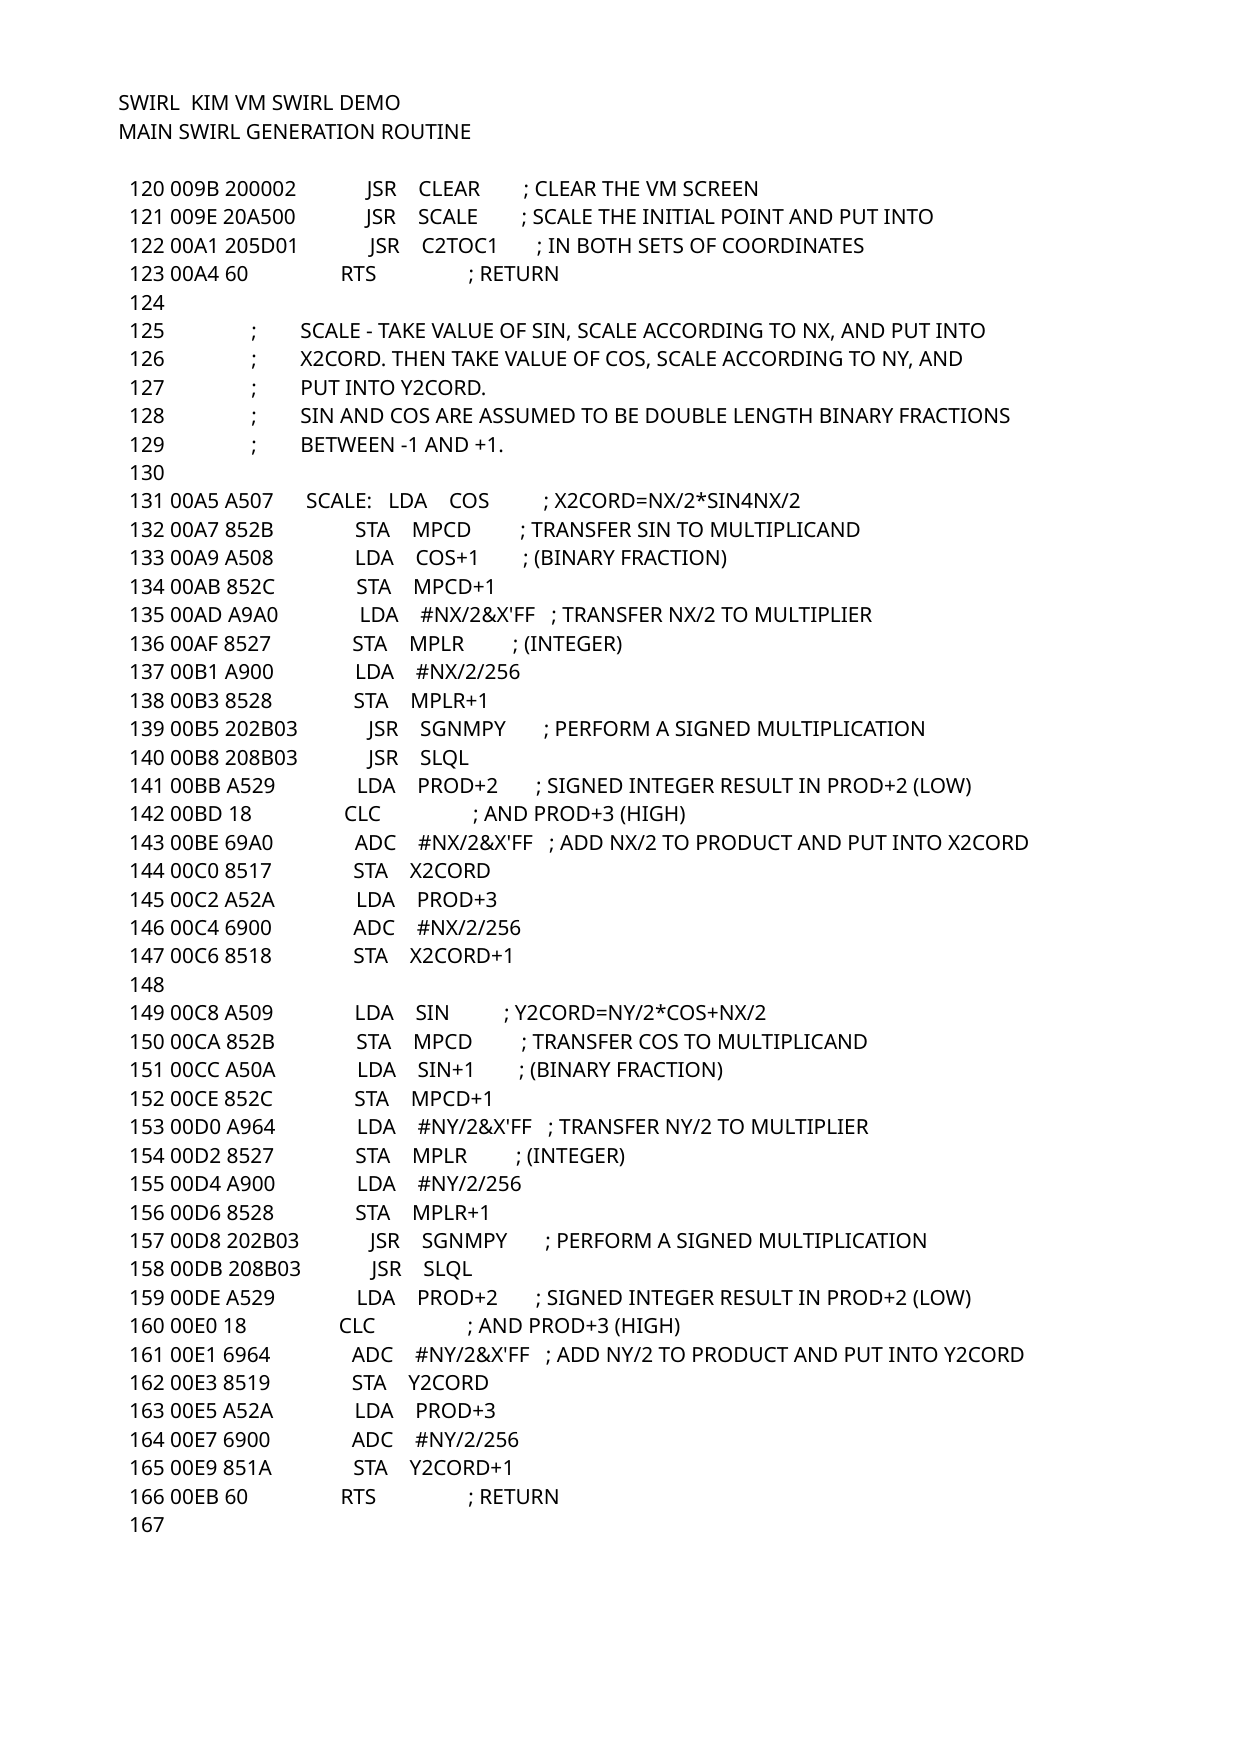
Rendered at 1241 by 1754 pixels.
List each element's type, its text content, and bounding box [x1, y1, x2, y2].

text 135 00AD A9A0 LDA #NX/2&X'FF ; TRANSFER NX/2 TO MULTIPLIER [118, 600, 1152, 629]
text 164 00E7 6900 ADC #NY/2/256 [118, 1425, 1152, 1453]
text 129 ; BETWEEN -1 AND +1. [118, 430, 1152, 458]
text 128 ; SIN AND COS ARE ASSUMED TO BE DOUBLE LENGTH BINARY FRACTIONS [118, 401, 1152, 430]
text 145 00C2 A52A LDA PROD+3 [118, 885, 1152, 913]
text 146 00C4 6900 ADC #NX/2/256 [118, 913, 1152, 942]
text 165 00E9 851A STA Y2CORD+1 [118, 1453, 1152, 1482]
text 157 00D8 202B03 JSR SGNMPY ; PERFORM A SIGNED MULTIPLICATION [118, 1226, 1152, 1254]
text 155 00D4 A900 LDA #NY/2/256 [118, 1169, 1152, 1198]
text 137 00B1 A900 LDA #NX/2/256 [118, 657, 1152, 686]
text 125 ; SCALE - TAKE VALUE OF SIN, SCALE ACCORDING TO NX, AND PUT INTO [118, 316, 1152, 344]
text 151 00CC A50A LDA SIN+1 ; (BINARY FRACTION) [118, 1055, 1152, 1084]
text 130 [118, 458, 1152, 487]
text 142 00BD 18 CLC ; AND PROD+3 (HIGH) [118, 799, 1152, 828]
text 139 00B5 202B03 JSR SGNMPY ; PERFORM A SIGNED MULTIPLICATION [118, 714, 1152, 743]
text 134 00AB 852C STA MPCD+1 [118, 572, 1152, 600]
text 161 00E1 6964 ADC #NY/2&X'FF ; ADD NY/2 TO PRODUCT AND PUT INTO Y2CORD [118, 1340, 1152, 1368]
text 153 00D0 A964 LDA #NY/2&X'FF ; TRANSFER NY/2 TO MULTIPLIER [118, 1112, 1152, 1141]
text 121 009E 20A500 JSR SCALE ; SCALE THE INITIAL POINT AND PUT INTO [118, 202, 1152, 231]
text 124 [118, 288, 1152, 316]
text 138 00B3 8528 STA MPLR+1 [118, 686, 1152, 714]
text 166 00EB 60 RTS ; RETURN [118, 1482, 1152, 1510]
text 158 00DB 208B03 JSR SLQL [118, 1254, 1152, 1283]
text 120 009B 200002 JSR CLEAR ; CLEAR THE VM SCREEN [118, 174, 1152, 202]
text 152 00CE 852C STA MPCD+1 [118, 1084, 1152, 1112]
text 156 00D6 8528 STA MPLR+1 [118, 1198, 1152, 1226]
text 123 00A4 60 RTS ; RETURN [118, 259, 1152, 288]
text 144 00C0 8517 STA X2CORD [118, 856, 1152, 885]
text 122 00A1 205D01 JSR C2TOC1 ; IN BOTH SETS OF COORDINATES [118, 231, 1152, 259]
text 163 00E5 A52A LDA PROD+3 [118, 1397, 1152, 1425]
text 141 00BB A529 LDA PROD+2 ; SIGNED INTEGER RESULT IN PROD+2 (LOW) [118, 771, 1152, 799]
text 148 [118, 970, 1152, 998]
text 131 00A5 A507 SCALE: LDA COS ; X2CORD=NX/2*SIN4NX/2 [118, 487, 1152, 515]
text 127 ; PUT INTO Y2CORD. [118, 373, 1152, 401]
text 140 00B8 208B03 JSR SLQL [118, 743, 1152, 771]
text 162 00E3 8519 STA Y2CORD [118, 1368, 1152, 1397]
text 167 [118, 1510, 1152, 1539]
text 143 00BE 69A0 ADC #NX/2&X'FF ; ADD NX/2 TO PRODUCT AND PUT INTO X2CORD [118, 828, 1152, 856]
text 159 00DE A529 LDA PROD+2 ; SIGNED INTEGER RESULT IN PROD+2 (LOW) [118, 1283, 1152, 1311]
text MAIN SWIRL GENERATION ROUTINE [118, 117, 1152, 145]
text 132 00A7 852B STA MPCD ; TRANSFER SIN TO MULTIPLICAND [118, 515, 1152, 543]
text 136 00AF 8527 STA MPLR ; (INTEGER) [118, 629, 1152, 657]
text 126 ; X2CORD. THEN TAKE VALUE OF COS, SCALE ACCORDING TO NY, AND [118, 344, 1152, 373]
text 149 00C8 A509 LDA SIN ; Y2CORD=NY/2*COS+NX/2 [118, 998, 1152, 1027]
text 133 00A9 A508 LDA COS+1 ; (BINARY FRACTION) [118, 543, 1152, 572]
text 154 00D2 8527 STA MPLR ; (INTEGER) [118, 1141, 1152, 1169]
text SWIRL KIM VM SWIRL DEMO [118, 88, 1152, 117]
text 147 00C6 8518 STA X2CORD+1 [118, 942, 1152, 970]
text 150 00CA 852B STA MPCD ; TRANSFER COS TO MULTIPLICAND [118, 1027, 1152, 1055]
text 160 00E0 18 CLC ; AND PROD+3 (HIGH) [118, 1311, 1152, 1340]
